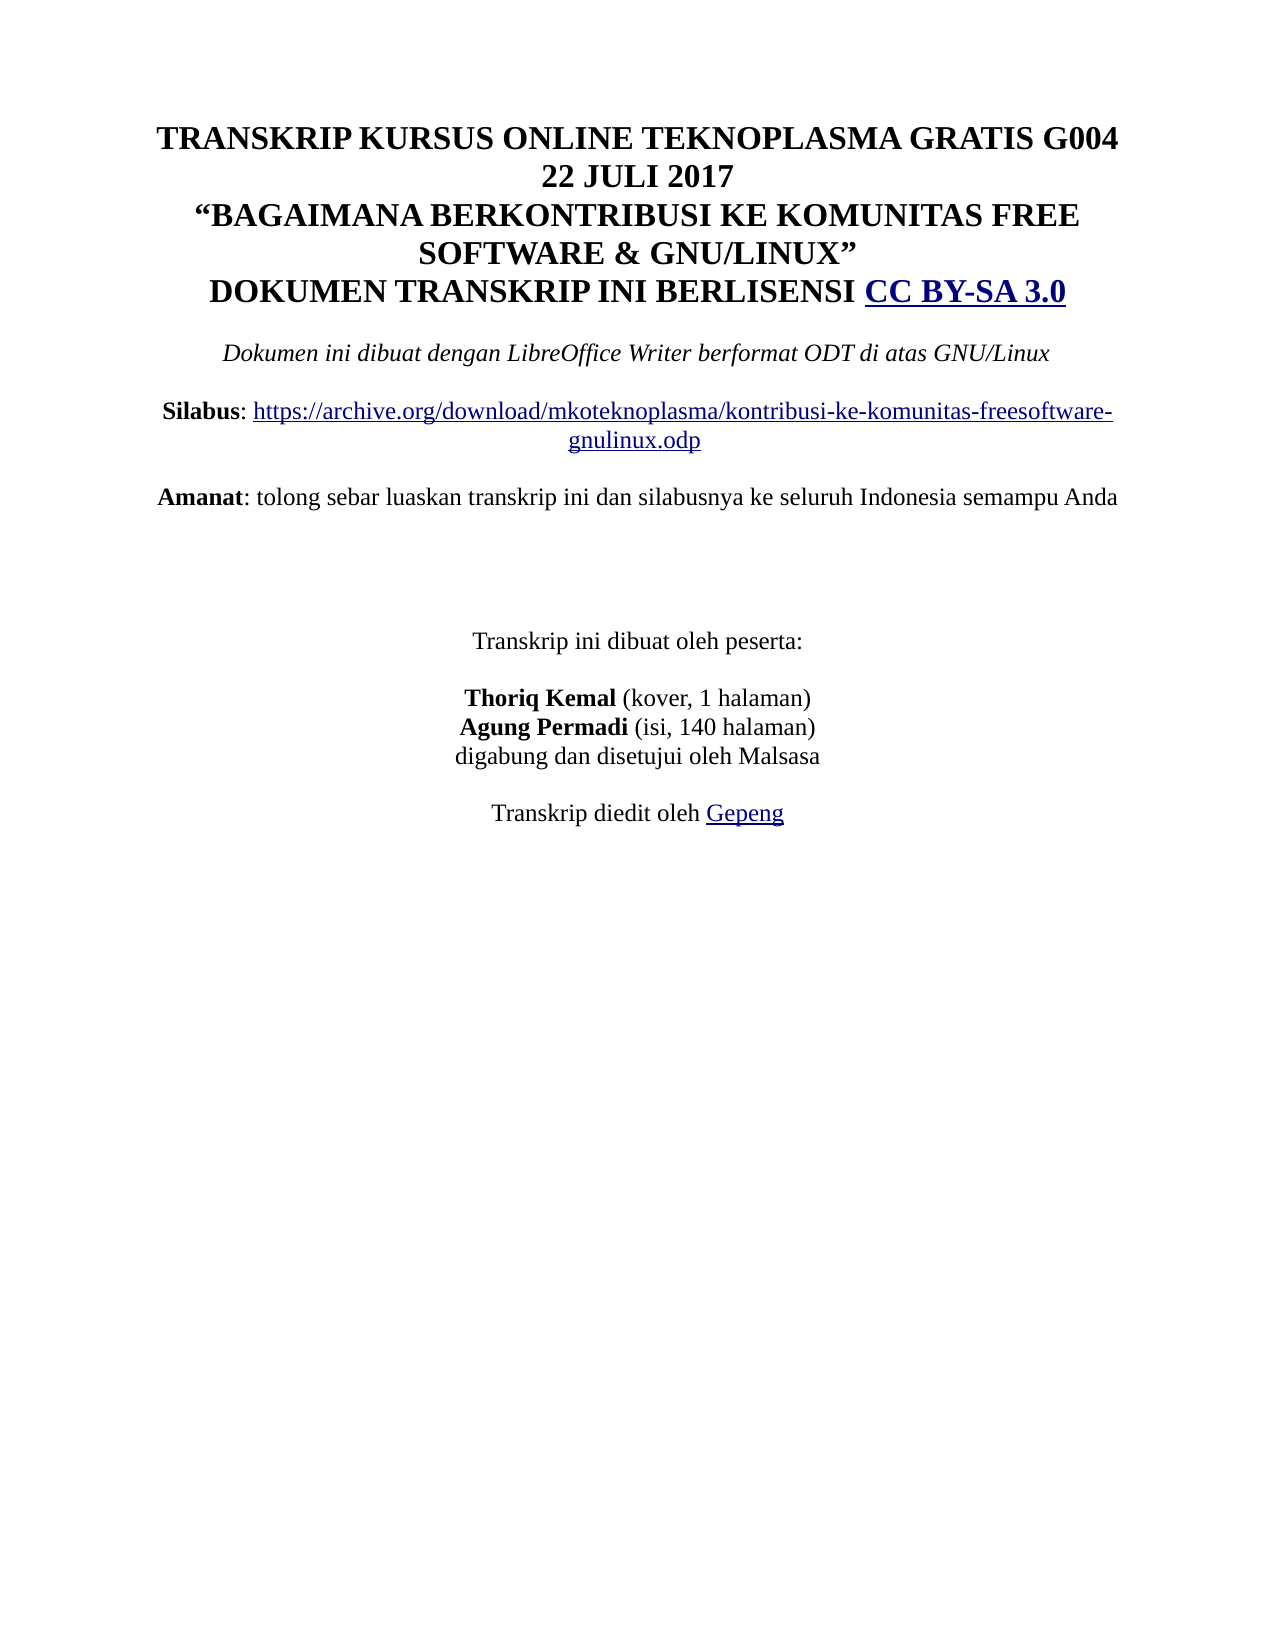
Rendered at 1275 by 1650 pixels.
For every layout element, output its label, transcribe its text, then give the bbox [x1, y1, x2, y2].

text Silabus: https://archive.org/download/mkoteknoplasma/kontribusi-ke-komunitas-freesoftware-gnulinux.odp [118, 396, 1157, 453]
text Thoriq Kemal (kover, 1 halaman) [118, 683, 1157, 712]
text 22 JULI 2017 [118, 156, 1157, 195]
text Agung Permadi (isi, 140 halaman) [118, 712, 1157, 741]
text Amanat: tolong sebar luaskan transkrip ini dan silabusnya ke seluruh Indonesia semampu Anda [118, 482, 1157, 511]
text Transkrip diedit oleh Gepeng [118, 798, 1157, 827]
text Dokumen ini dibuat dengan LibreOffice Writer berformat ODT di atas GNU/Linux [118, 338, 1157, 367]
text “BAGAIMANA BERKONTRIBUSI KE KOMUNITAS FREE SOFTWARE & GNU/LINUX” [118, 195, 1157, 271]
text Transkrip ini dibuat oleh peserta: [118, 626, 1157, 655]
text DOKUMEN TRANSKRIP INI BERLISENSI CC BY-SA 3.0 [118, 271, 1157, 310]
text TRANSKRIP KURSUS ONLINE TEKNOPLASMA GRATIS G004 [118, 118, 1157, 156]
text digabung dan disetujui oleh Malsasa [118, 741, 1157, 770]
